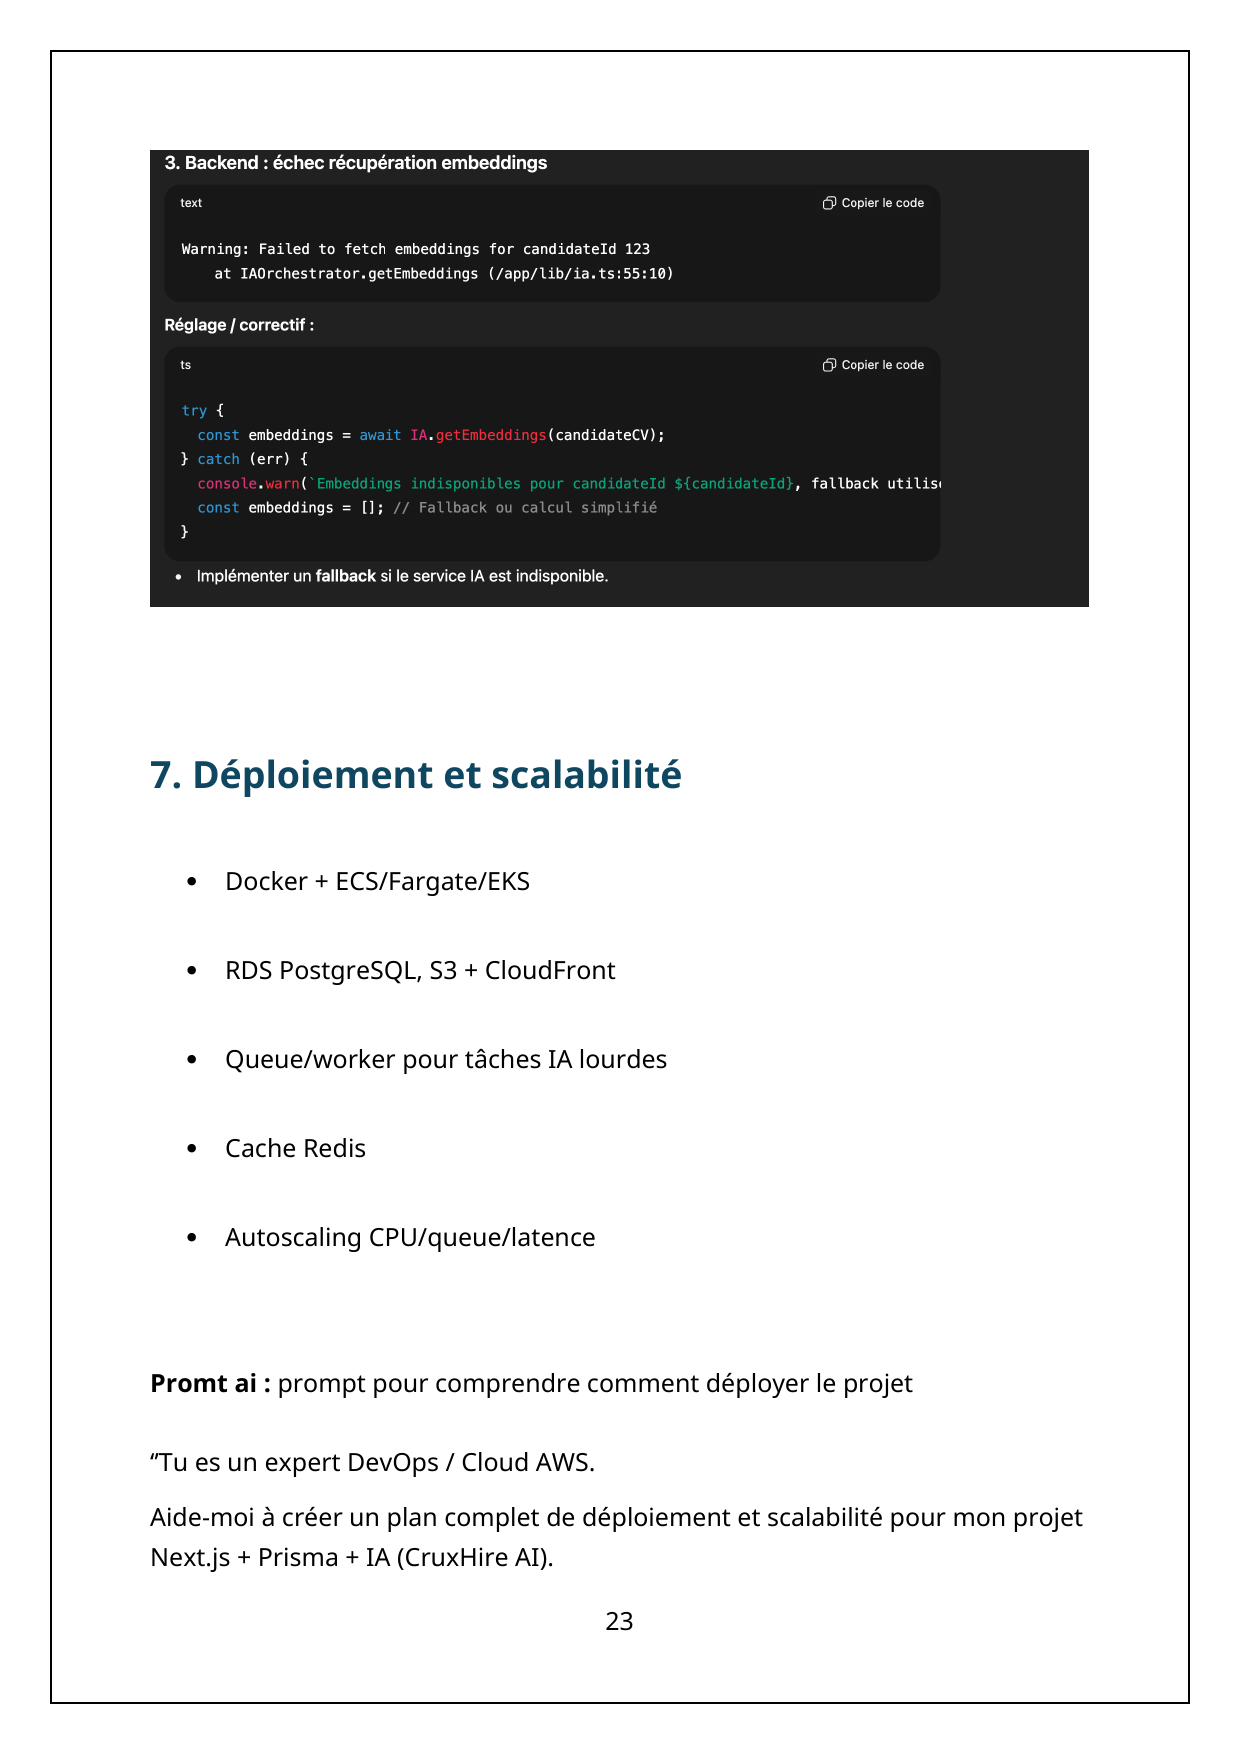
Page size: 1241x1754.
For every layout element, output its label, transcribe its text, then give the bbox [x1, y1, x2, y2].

list Queue/worker pour tâches IA lourdes [187, 1041, 1090, 1076]
text Aide-moi à créer un plan complet de déploiement et scalabilité pour mon projet Next.js + Prisma + IA (CruxHire AI). [150, 1500, 1090, 1573]
list RDS PostgreSQL, S3 + CloudFront [187, 952, 1090, 986]
list Autoscaling CPU/queue/latence [187, 1220, 1090, 1254]
list Docker + ECS/Fargate/EKS [187, 863, 1090, 897]
text Promt ai : prompt pour comprendre comment déployer le projet ‘’Tu es un expert DevOps / Cloud AWS. [150, 1366, 1090, 1478]
list Cache Redis [187, 1131, 1090, 1165]
subtitle 7. Déploiement et scalabilité [150, 748, 1090, 799]
